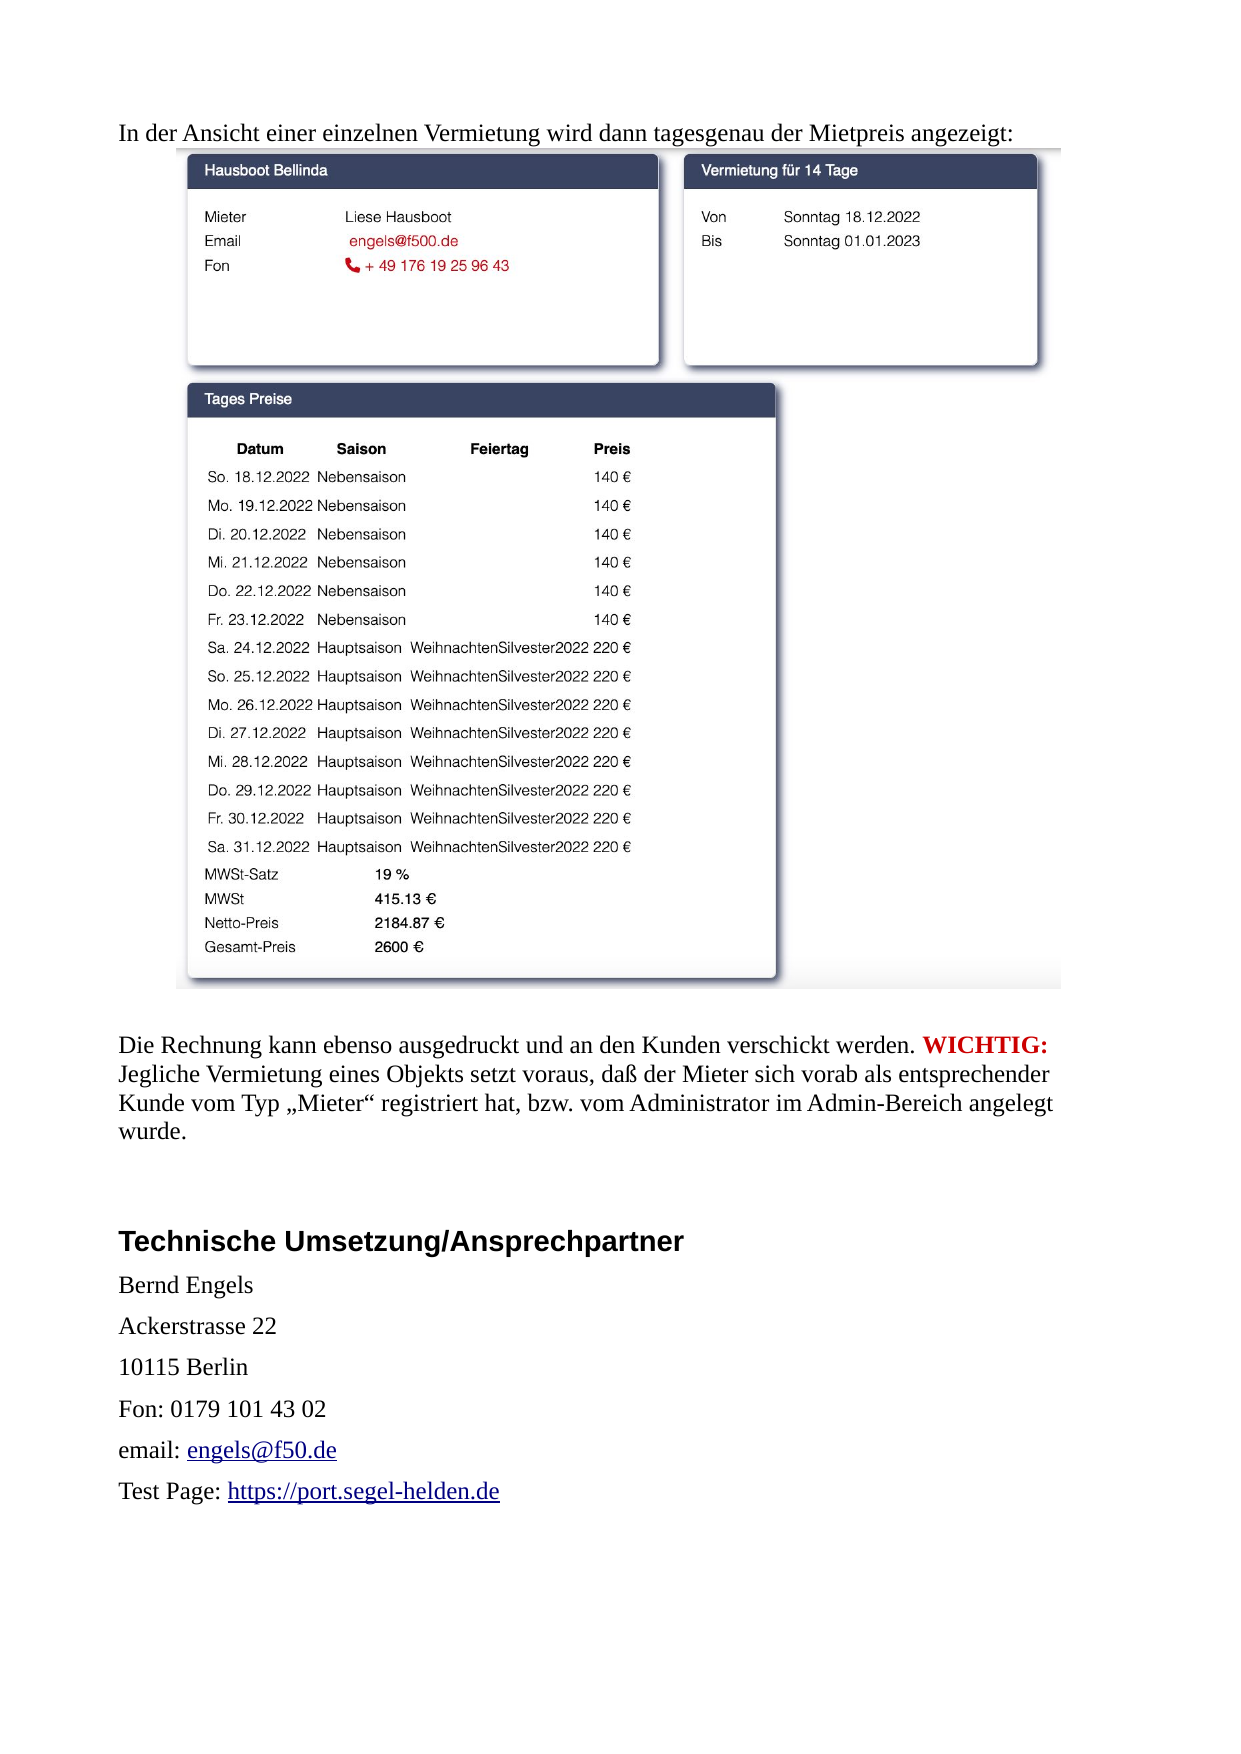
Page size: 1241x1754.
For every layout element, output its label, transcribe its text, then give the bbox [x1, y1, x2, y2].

text email: engels@f50.de [118, 1435, 1122, 1464]
text In der Ansicht einer einzelnen Vermietung wird dann tagesgenau der Mietpreis angezeigt: [118, 118, 1122, 147]
text Fon: 0179 101 43 02 [118, 1394, 1122, 1422]
text Die Rechnung kann ebenso ausgedruckt und an den Kunden verschickt werden. WICHTIG: Jegliche Vermietung eines Objekts setzt voraus, daß der Mieter sich vorab als entsprechender Kunde vom Typ „Mieter“ registriert hat, bzw. vom Administrator im Admin-Bereich angelegt wurde. [118, 1030, 1122, 1145]
text 10115 Berlin [118, 1352, 1122, 1381]
picture [176, 148, 1061, 989]
subtitle Technische Umsetzung/Ansprechpartner [118, 1224, 1122, 1257]
text Test Page: https://port.segel-helden.de [118, 1476, 1122, 1505]
text Ackerstrasse 22 [118, 1311, 1122, 1340]
text Bernd Engels [118, 1270, 1122, 1299]
